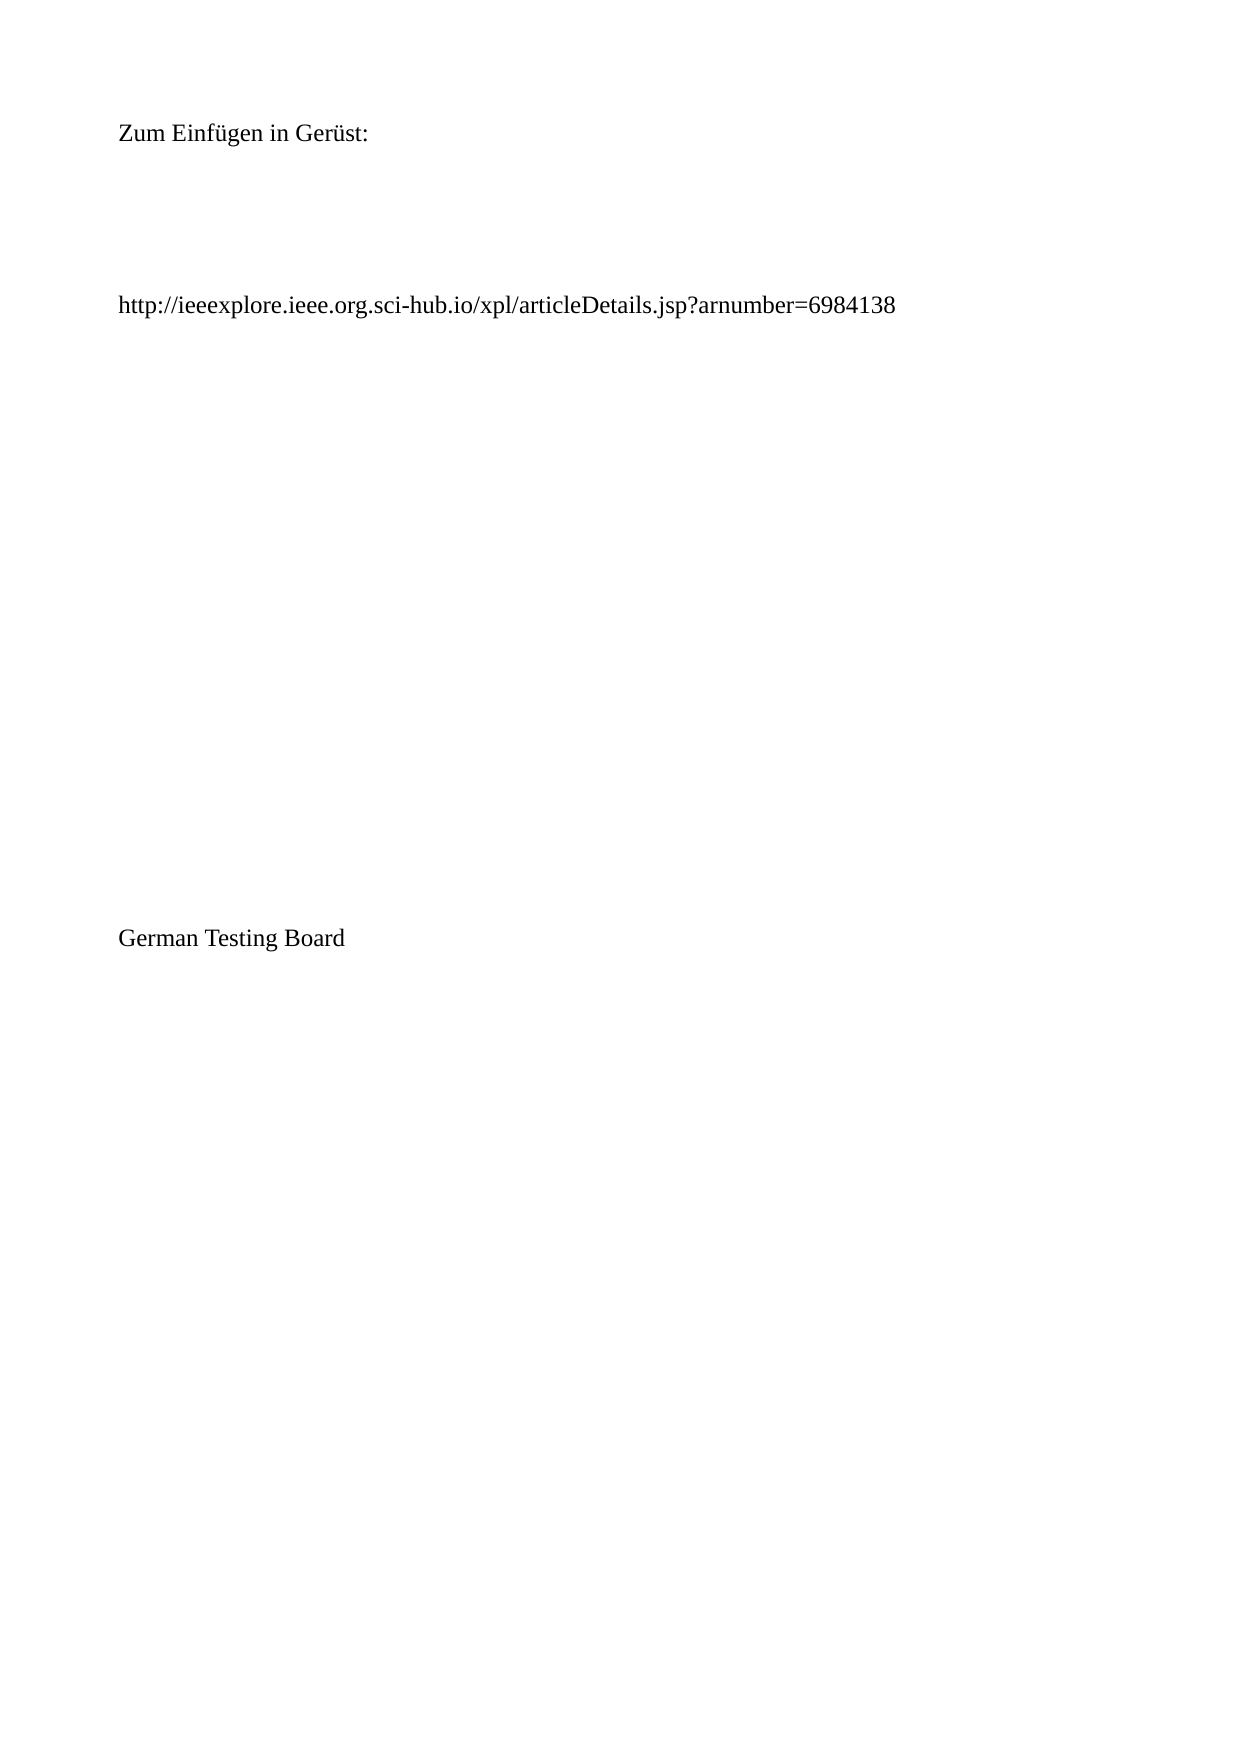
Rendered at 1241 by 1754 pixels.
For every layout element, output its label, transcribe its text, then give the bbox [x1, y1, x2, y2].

text Zum Einfügen in Gerüst: [118, 118, 1122, 147]
text http://ieeexplore.ieee.org.sci-hub.io/xpl/articleDetails.jsp?arnumber=6984138 [118, 291, 1122, 319]
text German Testing Board [118, 923, 1122, 952]
